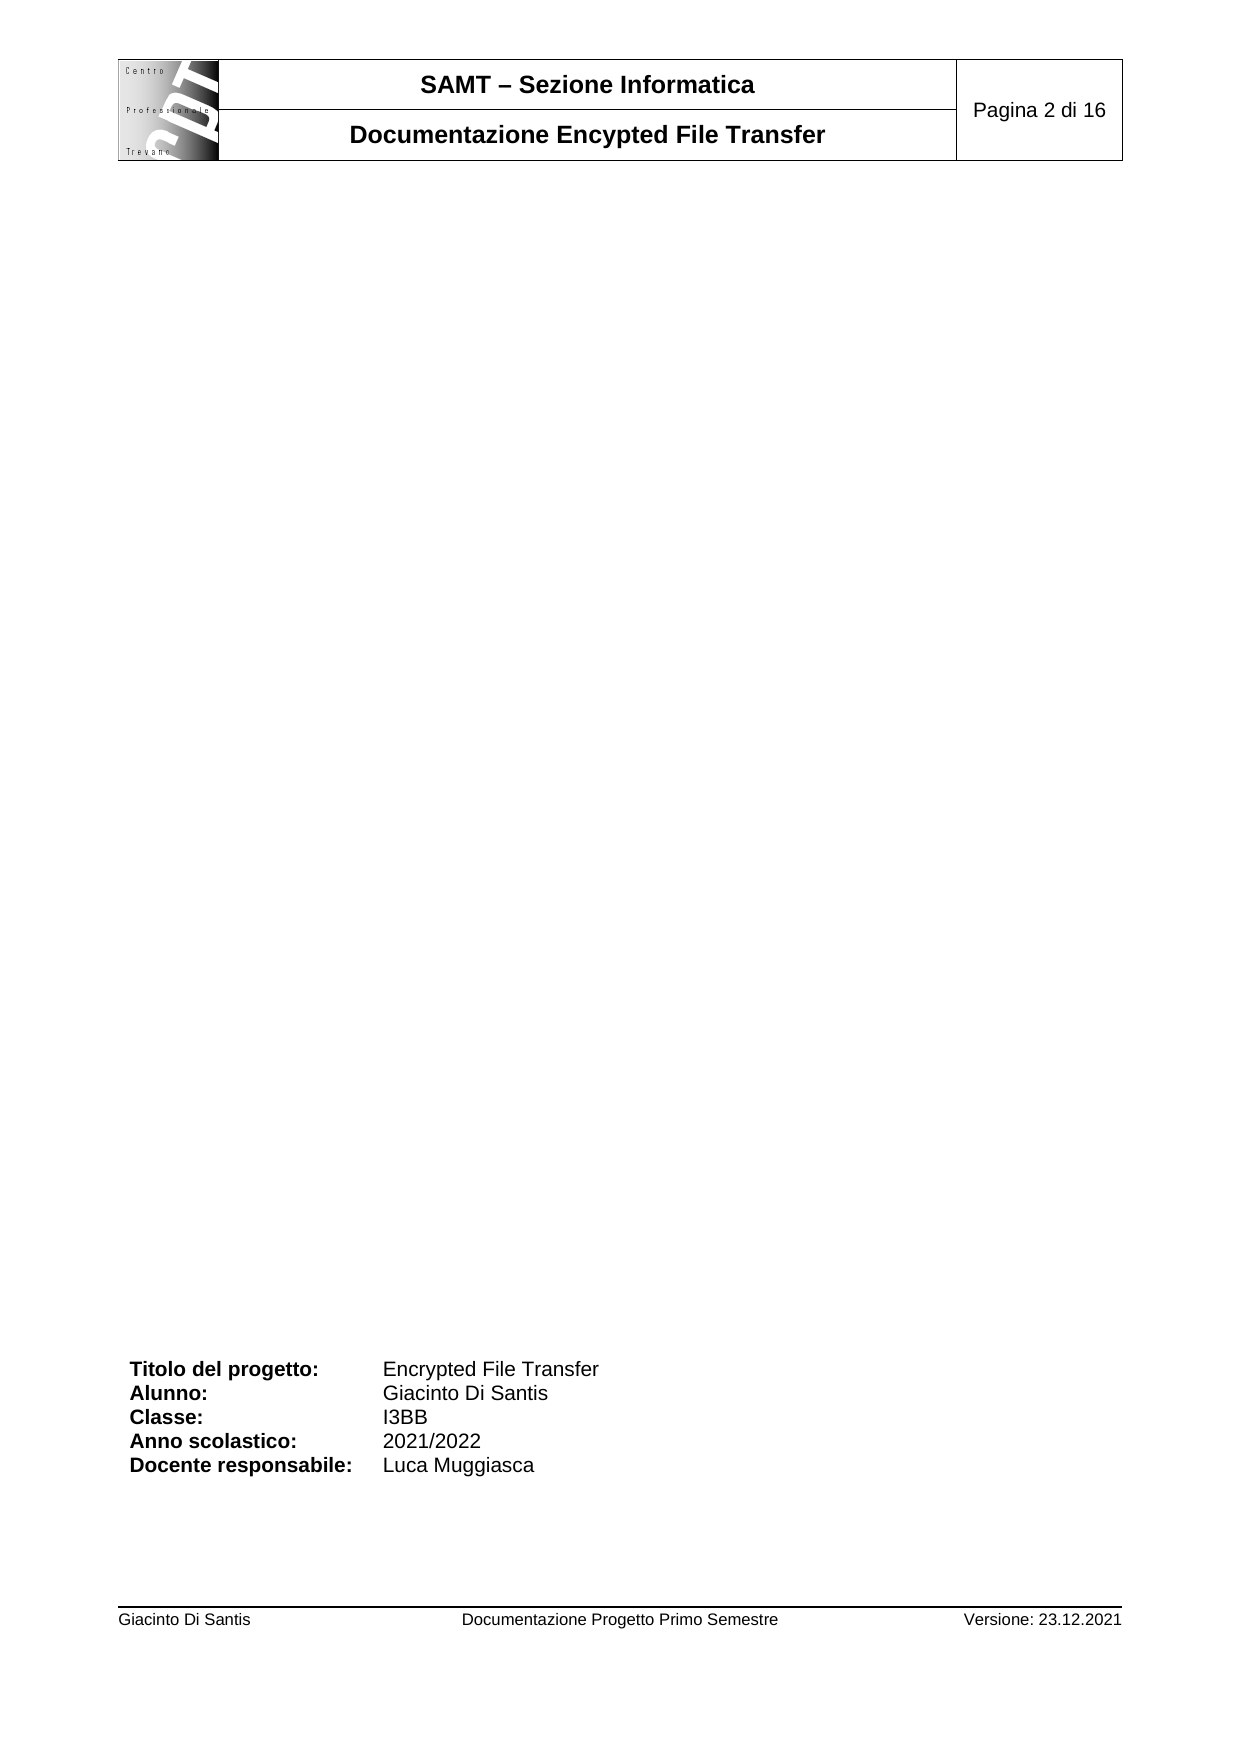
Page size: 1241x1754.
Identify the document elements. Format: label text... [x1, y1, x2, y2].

table_header Encrypted File Transfer [371, 1357, 1122, 1381]
table_header Titolo del progetto: [118, 1357, 371, 1381]
table_cell Giacinto Di Santis [371, 1381, 1122, 1405]
table_cell 2021/2022 [371, 1429, 1122, 1453]
picture [118, 60, 219, 160]
table_cell Docente responsabile: [118, 1453, 371, 1477]
table_cell Luca Muggiasca [371, 1453, 1122, 1477]
table_cell Classe: [118, 1405, 371, 1429]
table_cell I3BB [371, 1405, 1122, 1429]
table_cell Alunno: [118, 1381, 371, 1405]
table_cell Anno scolastico: [118, 1429, 371, 1453]
